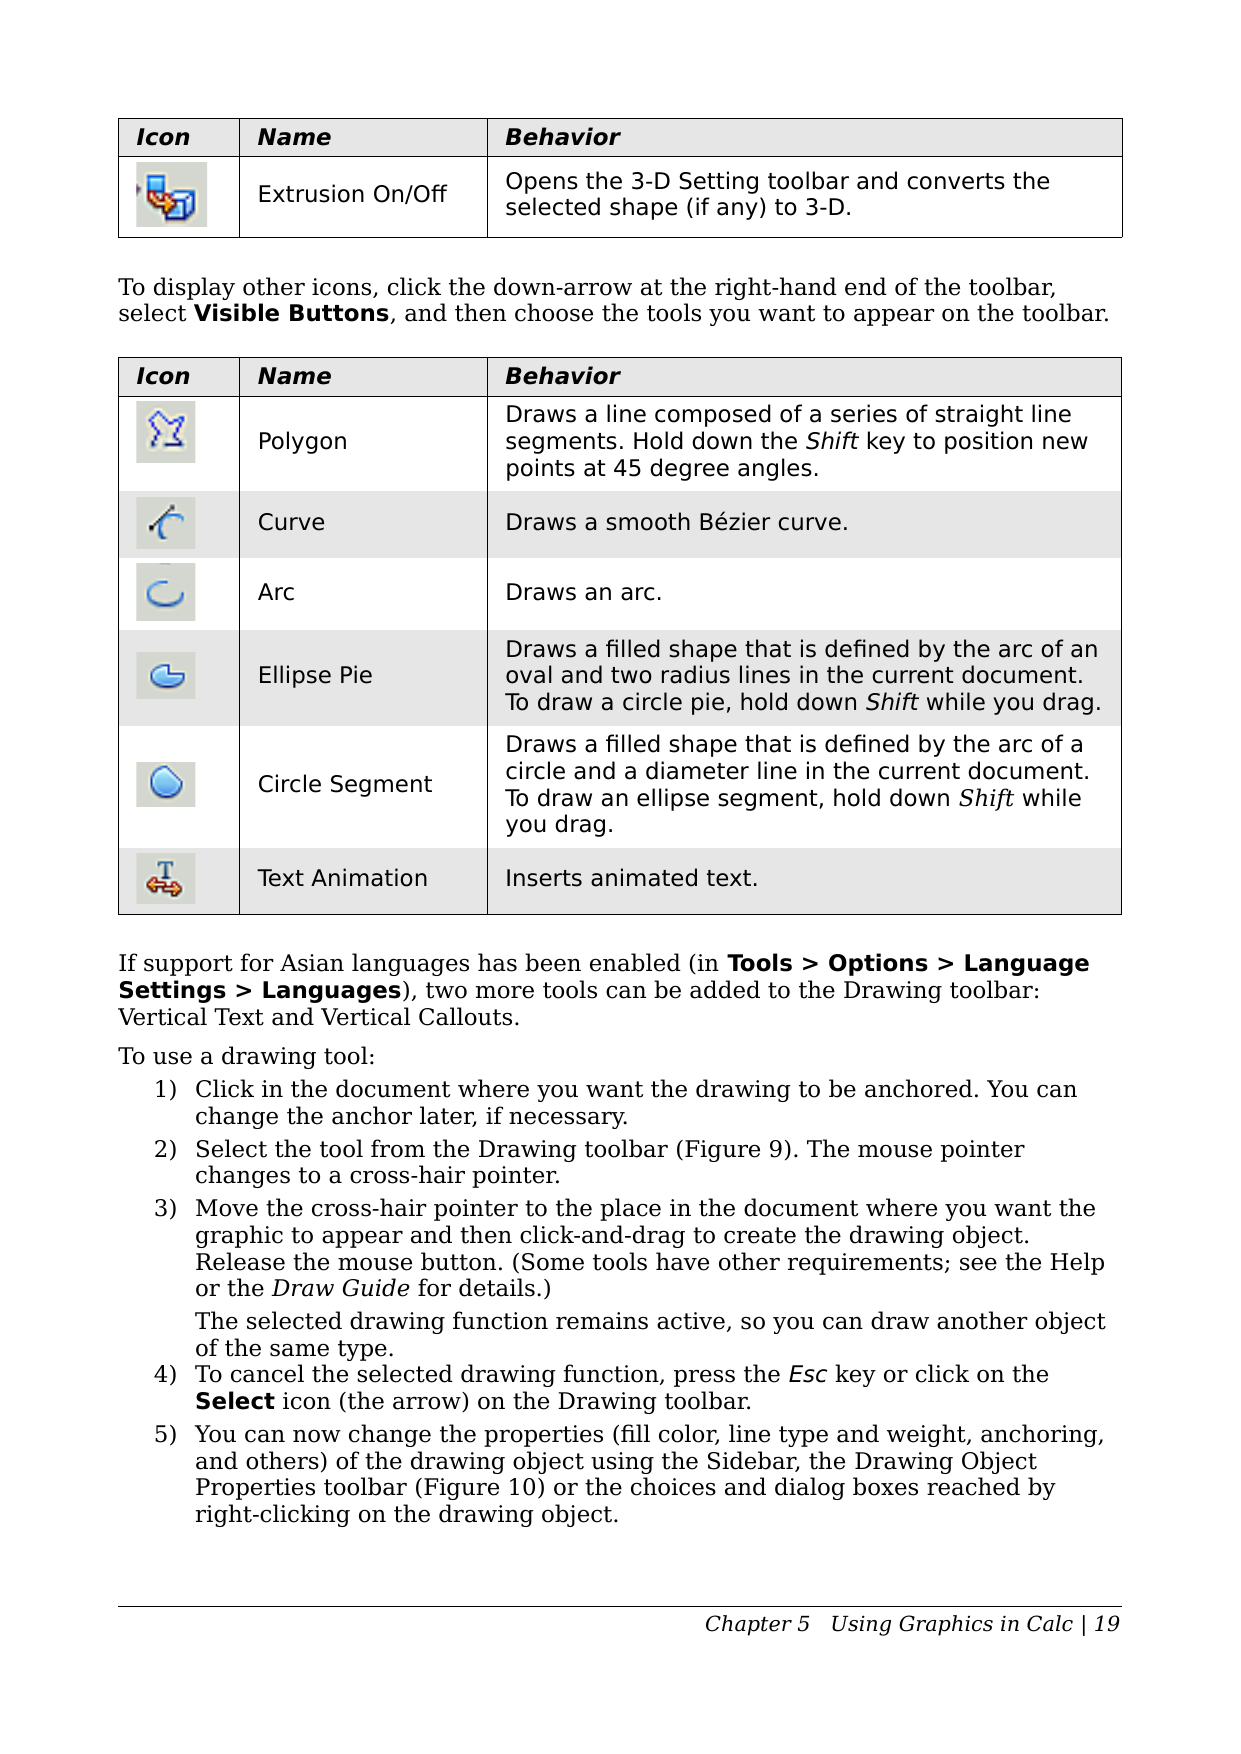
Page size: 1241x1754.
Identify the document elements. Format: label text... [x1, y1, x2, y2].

table_cell Draws a line composed of a series of straight line segments. Hold down the Shift key to position new points at 45 degree angles. [488, 397, 1121, 491]
table_cell Draws a filled shape that is defined by the arc of a circle and a diameter line in the current document. To draw an ellipse segment, hold down Shift while you drag. [488, 726, 1121, 848]
table_cell Polygon [240, 397, 487, 491]
table_cell [119, 157, 239, 237]
table_cell Draws a filled shape that is defined by the arc of an oval and two radius lines in the current document. To draw a circle pie, hold down Shift while you drag. [488, 630, 1121, 726]
table_cell [119, 726, 239, 848]
table_header Icon [119, 119, 239, 156]
table_cell Opens the 3-D Setting toolbar and converts the selected shape (if any) to 3-D. [488, 157, 1122, 237]
list Move the cross-hair pointer to the place in the document where you want the graphic to appear and then click-and-drag to create the drawing object. Release the mouse button. (Some tools have other requirements; see the Help or the Draw Guide for details.) [177, 1195, 1122, 1302]
table_cell Draws a smooth Bézier curve. [488, 491, 1121, 558]
table_cell Extrusion On/Off [240, 157, 487, 237]
table_cell [119, 397, 239, 491]
picture [136, 853, 196, 904]
table_cell Arc [240, 558, 487, 630]
table_cell Ellipse Pie [240, 630, 487, 726]
list To use a drawing tool: [118, 1043, 1122, 1070]
picture [136, 762, 196, 807]
list The selected drawing function remains active, so you can draw another object of the same type. [195, 1308, 1122, 1362]
list You can now change the properties (fill color, line type and weight, anchoring, and others) of the drawing object using the Sidebar, the Drawing Object Properties toolbar (Figure 10) or the choices and dialog boxes reached by right-clicking on the drawing object. [177, 1421, 1122, 1528]
table_cell Text Animation [240, 848, 487, 914]
table_cell Circle Segment [240, 726, 487, 848]
table_header Name [240, 358, 487, 396]
picture [136, 401, 196, 463]
picture [136, 652, 196, 699]
list Click in the document where you want the drawing to be anchored. You can change the anchor later, if necessary. [177, 1076, 1122, 1129]
table_header Name [240, 119, 487, 156]
table_cell [119, 558, 239, 630]
list Select the tool from the Drawing toolbar (Figure 9). The mouse pointer changes to a cross-hair pointer. [177, 1136, 1122, 1189]
table_cell [119, 848, 239, 914]
table_cell Curve [240, 491, 487, 558]
table_cell [119, 630, 239, 726]
picture [136, 563, 196, 621]
list To cancel the selected drawing function, press the Esc key or click on the Select icon (the arrow) on the Drawing toolbar. [177, 1362, 1122, 1415]
table_header Behavior [488, 358, 1121, 396]
table_cell Inserts animated text. [488, 848, 1121, 914]
table_header Icon [119, 358, 239, 396]
picture [136, 497, 196, 549]
text To display other icons, click the down-arrow at the right-hand end of the toolbar, select Visible Buttons, and then choose the tools you want to appear on the toolbar. [118, 274, 1122, 327]
text If support for Asian languages has been enabled (in Tools > Options > Language Settings > Languages), two more tools can be added to the Drawing toolbar: Vertical Text and Vertical Callouts. [118, 951, 1122, 1031]
table_header Behavior [488, 119, 1122, 156]
picture [136, 162, 208, 227]
table_cell Draws an arc. [488, 558, 1121, 630]
table_cell [119, 491, 239, 558]
